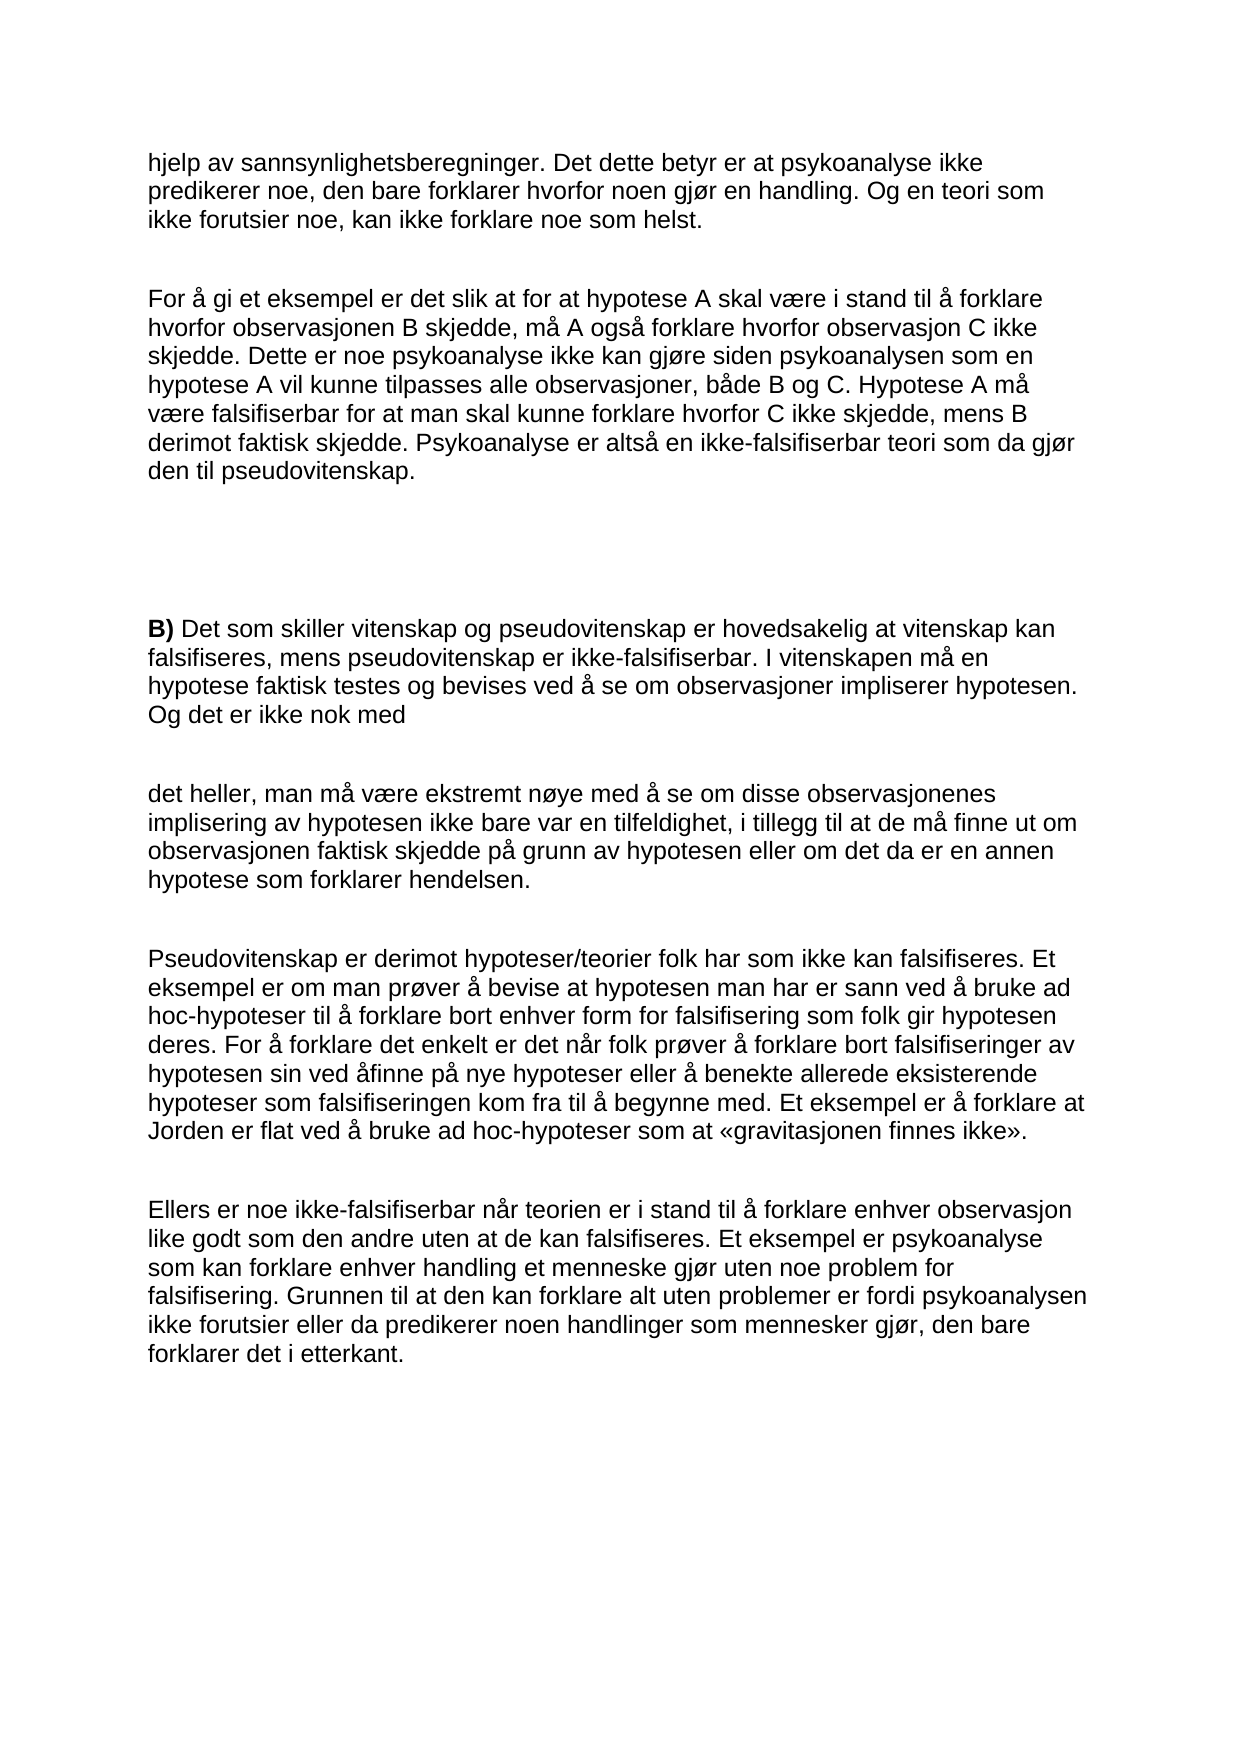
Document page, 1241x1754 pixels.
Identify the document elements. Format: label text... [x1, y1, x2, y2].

text Ellers er noe ikke-falsifiserbar når teorien er i stand til å forklare enhver observasjon like godt som den andre uten at de kan falsifiseres. Et eksempel er psykoanalyse som kan forklare enhver handling et menneske gjør uten noe problem for falsifisering. Grunnen til at den kan forklare alt uten problemer er fordi psykoanalysen ikke forutsier eller da predikerer noen handlinger som mennesker gjør, den bare forklarer det i etterkant. [148, 1195, 1093, 1368]
text hjelp av sannsynlighetsberegninger. Det dette betyr er at psykoanalyse ikke predikerer noe, den bare forklarer hvorfor noen gjør en handling. Og en teori som ikke forutsier noe, kan ikke forklare noe som helst. [148, 148, 1093, 234]
text Pseudovitenskap er derimot hypoteser/teorier folk har som ikke kan falsifiseres. Et eksempel er om man prøver å bevise at hypotesen man har er sann ved å bruke ad hoc-hypoteser til å forklare bort enhver form for falsifisering som folk gir hypotesen deres. For å forklare det enkelt er det når folk prøver å forklare bort falsifiseringer av hypotesen sin ved åfinne på nye hypoteser eller å benekte allerede eksisterende hypoteser som falsifiseringen kom fra til å begynne med. Et eksempel er å forklare at Jorden er flat ved å bruke ad hoc-hypoteser som at «gravitasjonen finnes ikke». [148, 944, 1093, 1145]
text For å gi et eksempel er det slik at for at hypotese A skal være i stand til å forklare hvorfor observasjonen B skjedde, må A også forklare hvorfor observasjon C ikke skjedde. Dette er noe psykoanalyse ikke kan gjøre siden psykoanalysen som en hypotese A vil kunne tilpasses alle observasjoner, både B og C. Hypotese A må være falsifiserbar for at man skal kunne forklare hvorfor C ikke skjedde, mens B derimot faktisk skjedde. Psykoanalyse er altså en ikke-falsifiserbar teori som da gjør den til pseudovitenskap. [148, 284, 1093, 485]
text det heller, man må være ekstremt nøye med å se om disse observasjonenes implisering av hypotesen ikke bare var en tilfeldighet, i tillegg til at de må finne ut om observasjonen faktisk skjedde på grunn av hypotesen eller om det da er en annen hypotese som forklarer hendelsen. [148, 779, 1093, 894]
text B) Det som skiller vitenskap og pseudovitenskap er hovedsakelig at vitenskap kan falsifiseres, mens pseudovitenskap er ikke-falsifiserbar. I vitenskapen må en hypotese faktisk testes og bevises ved å se om observasjoner impliserer hypotesen. Og det er ikke nok med [148, 614, 1093, 729]
